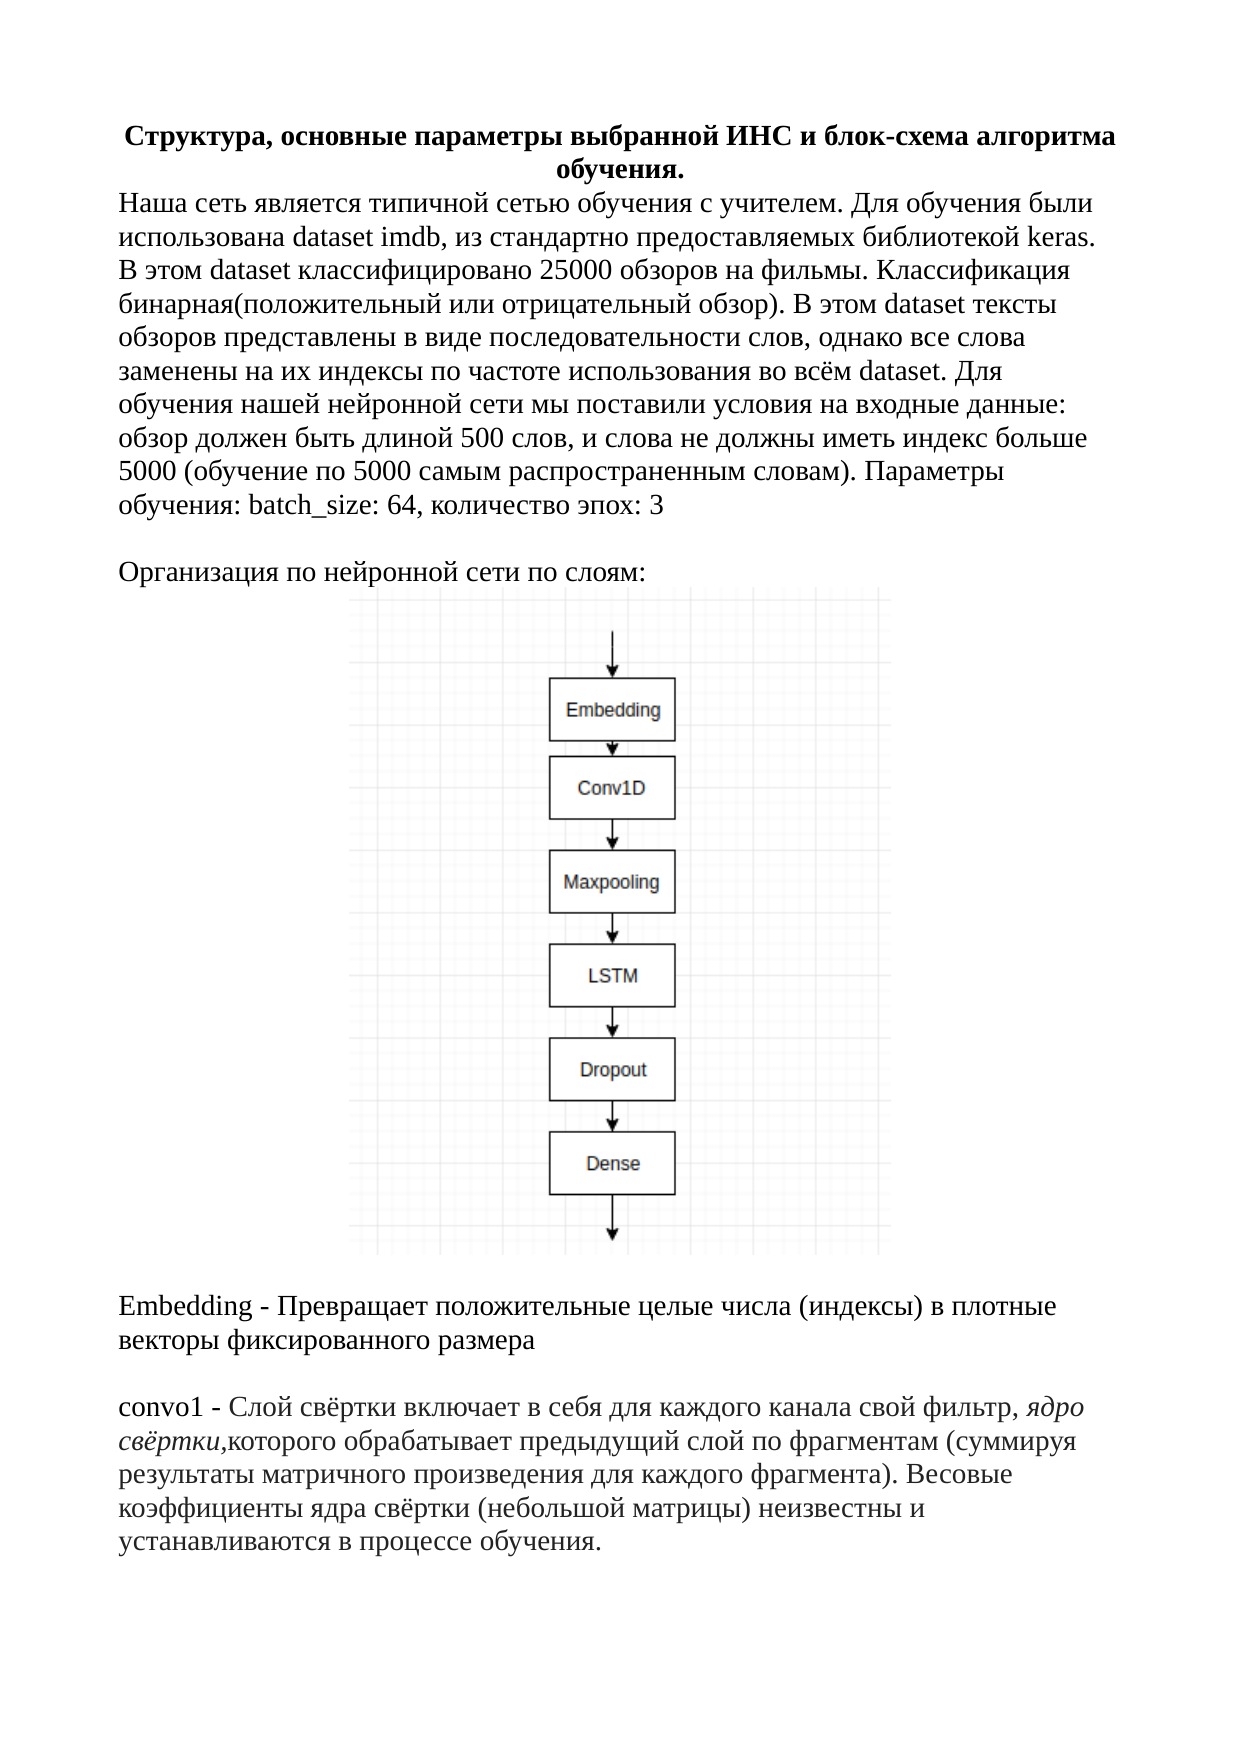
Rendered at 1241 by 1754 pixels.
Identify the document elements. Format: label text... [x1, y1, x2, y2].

text Наша сеть является типичной сетью обучения с учителем. Для обучения были использована dataset imdb, из стандартно предоставляемых библиотекой keras. В этом dataset классифицировано 25000 обзоров на фильмы. Классификация бинарная(положительный или отрицательный обзор). В этом dataset тексты обзоров представлены в виде последовательности слов, однако все слова заменены на их индексы по частоте использования во всём dataset. Для обучения нашей нейронной сети мы поставили условия на входные данные: обзор должен быть длиной 500 слов, и слова не должны иметь индекс больше 5000 (обучение по 5000 самым распространенным словам). Параметры обучения: batch_size: 64, количество эпох: 3 [118, 185, 1122, 521]
text convo1 - Слой свёртки включает в себя для каждого канала свой фильтр, ядро свёртки,которого обрабатывает предыдущий слой по фрагментам (суммируя результаты матричного произведения для каждого фрагмента). Весовые коэффициенты ядра свёртки (небольшой матрицы) неизвестны и устанавливаются в процессе обучения. [118, 1389, 1122, 1557]
text Структура, основные параметры выбранной ИНС и блок-схема алгоритма обучения. [118, 118, 1122, 185]
text Embedding - Превращает положительные целые числа (индексы) в плотные векторы фиксированного размера [118, 1288, 1122, 1356]
picture [349, 587, 892, 1255]
text Организация по нейронной сети по слоям: [118, 554, 1122, 588]
